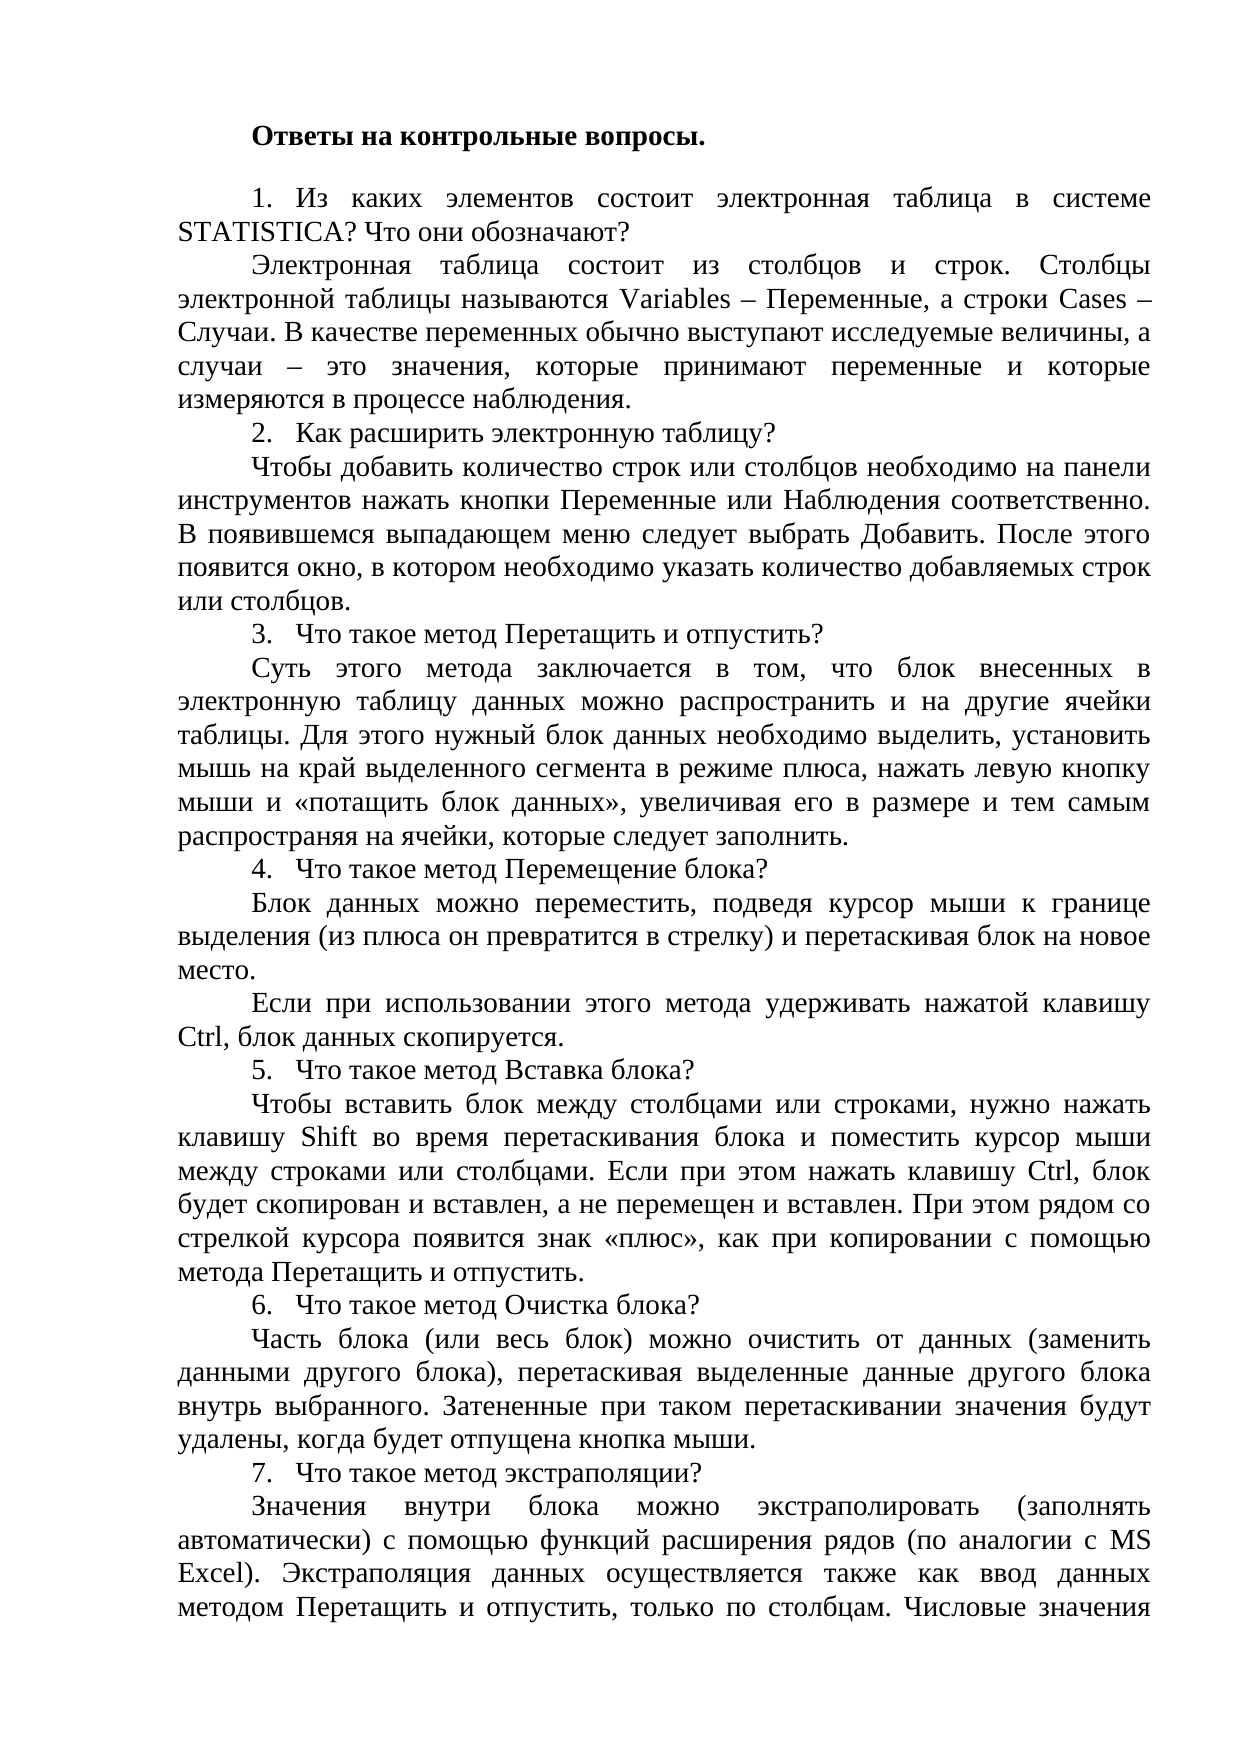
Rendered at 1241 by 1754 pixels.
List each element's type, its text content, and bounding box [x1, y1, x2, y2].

list Блок данных можно переместить, подведя курсор мыши к границе выделения (из плюса он превратится в стрелку) и перетаскивая блок на новое место. [177, 885, 1152, 985]
list Чтобы вставить блок между столбцами или строками, нужно нажать клавишу Shift во время перетаскивания блока и поместить курсор мыши между строками или столбцами. Если при этом нажать клавишу Ctrl, блок будет скопирован и вставлен, а не перемещен и вставлен. При этом рядом со стрелкой курсора появится знак «плюс», как при копировании с помощью метода Перетащить и отпустить. [177, 1086, 1152, 1287]
list Что такое метод Перетащить и отпустить? [177, 616, 1152, 650]
list Электронная таблица состоит из столбцов и строк. Столбцы электронной таблицы называются Variables – Переменные, а строки Cases – Случаи. В качестве переменных обычно выступают исследуемые величины, а случаи – это значения, которые принимают переменные и которые измеряются в процессе наблюдения. [177, 247, 1152, 415]
list Чтобы добавить количество строк или столбцов необходимо на панели инструментов нажать кнопки Переменные или Наблюдения соответственно. В появившемся выпадающем меню следует выбрать Добавить. После этого появится окно, в котором необходимо указать количество добавляемых строк или столбцов. [177, 449, 1152, 616]
list Суть этого метода заключается в том, что блок внесенных в электронную таблицу данных можно распространить и на другие ячейки таблицы. Для этого нужный блок данных необходимо выделить, установить мышь на край выделенного сегмента в режиме плюса, нажать левую кнопку мыши и «потащить блок данных», увеличивая его в размере и тем самым распространяя на ячейки, которые следует заполнить. [177, 650, 1152, 851]
list Из каких элементов состоит электронная таблица в системе STATISTICA? Что они обозначают? [177, 180, 1152, 247]
list Часть блока (или весь блок) можно очистить от данных (заменить данными другого блока), перетаскивая выделенные данные другого блока внутрь выбранного. Затененные при таком перетаскивании значения будут удалены, когда будет отпущена кнопка мыши. [177, 1321, 1152, 1455]
list Если при использовании этого метода удерживать нажатой клавишу Ctrl, блок данных скопируется. [177, 985, 1152, 1052]
list Значения внутри блока можно экстраполировать (заполнять автоматически) с помощью функций расширения рядов (по аналогии с MS Excel). Экстраполяция данных осуществляется также как ввод данных методом Перетащить и отпустить, только по столбцам. Числовые значения [177, 1488, 1152, 1623]
list Что такое метод Вставка блока? [177, 1052, 1152, 1086]
list Как расширить электронную таблицу? [177, 415, 1152, 449]
list Что такое метод Перемещение блока? [177, 851, 1152, 885]
list Что такое метод Очистка блока? [177, 1287, 1152, 1321]
list Ответы на контрольные вопросы. [177, 118, 1152, 152]
list Что такое метод экстраполяции? [177, 1455, 1152, 1488]
